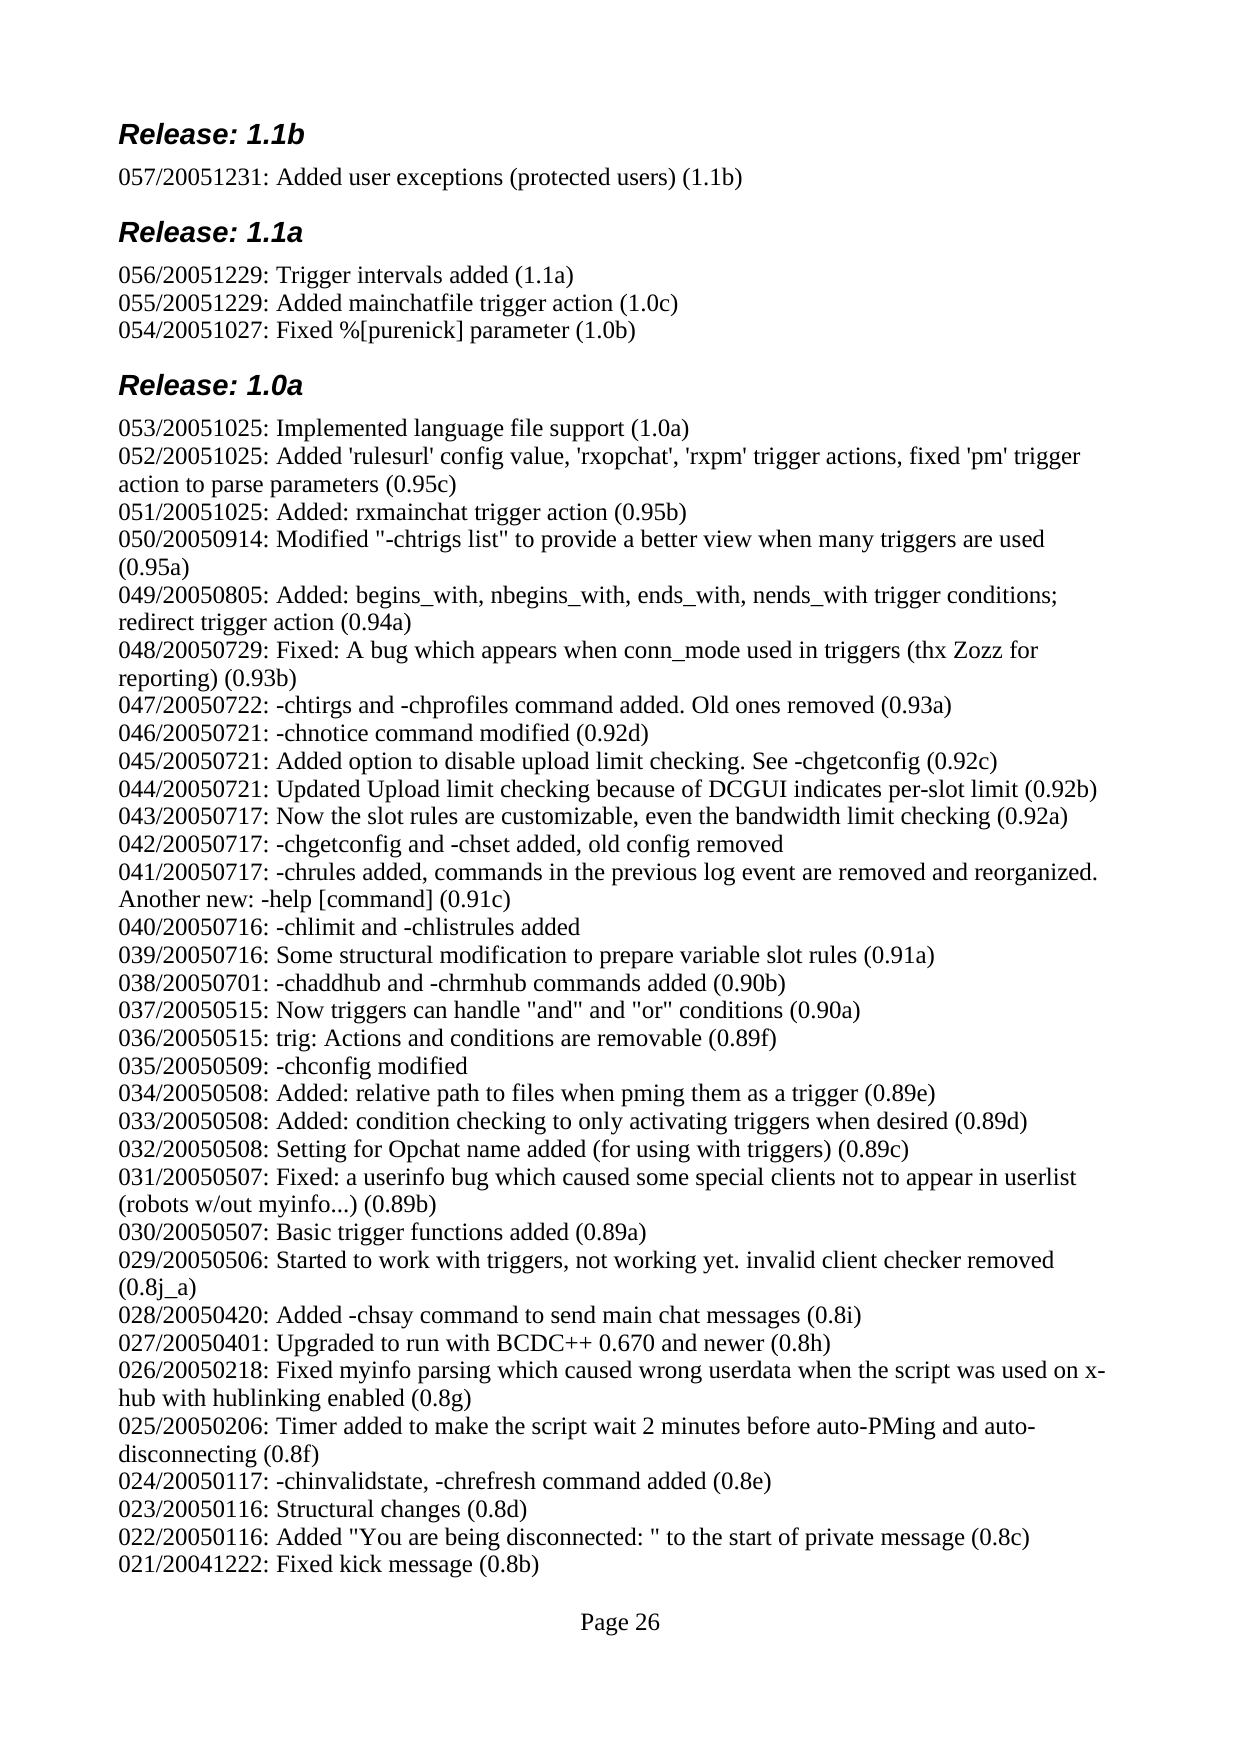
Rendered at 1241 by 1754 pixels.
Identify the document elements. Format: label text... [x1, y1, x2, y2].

text 036/20050515: trig: Actions and conditions are removable (0.89f) [118, 1024, 1122, 1052]
text 023/20050116: Structural changes (0.8d) [118, 1495, 1122, 1523]
text 045/20050721: Added option to disable upload limit checking. See -chgetconfig (0.92c) [118, 747, 1122, 775]
text 049/20050805: Added: begins_with, nbegins_with, ends_with, nends_with trigger conditions; redirect trigger action (0.94a) [118, 581, 1122, 636]
text 022/20050116: Added "You are being disconnected: " to the start of private message (0.8c) [118, 1523, 1122, 1551]
text 041/20050717: -chrules added, commands in the previous log event are removed and reorganized. Another new: -help [command] (0.91c) [118, 858, 1122, 913]
text 042/20050717: -chgetconfig and -chset added, old config removed [118, 830, 1122, 858]
text 053/20051025: Implemented language file support (1.0a) [118, 414, 1122, 442]
text 035/20050509: -chconfig modified [118, 1052, 1122, 1079]
text 026/20050218: Fixed myinfo parsing which caused wrong userdata when the script was used on x-hub with hublinking enabled (0.8g) [118, 1357, 1122, 1412]
text 052/20051025: Added 'rulesurl' config value, 'rxopchat', 'rxpm' trigger actions, fixed 'pm' trigger action to parse parameters (0.95c) [118, 442, 1122, 498]
text 039/20050716: Some structural modification to prepare variable slot rules (0.91a) [118, 941, 1122, 969]
text 046/20050721: -chnotice command modified (0.92d) [118, 719, 1122, 747]
text 055/20051229: Added mainchatfile trigger action (1.0c) [118, 289, 1122, 317]
text 043/20050717: Now the slot rules are customizable, even the bandwidth limit checking (0.92a) [118, 802, 1122, 830]
subtitle Release: 1.1b [118, 118, 1122, 151]
text 044/20050721: Updated Upload limit checking because of DCGUI indicates per-slot limit (0.92b) [118, 775, 1122, 802]
text 030/20050507: Basic trigger functions added (0.89a) [118, 1218, 1122, 1246]
text 047/20050722: -chtirgs and -chprofiles command added. Old ones removed (0.93a) [118, 692, 1122, 719]
text 040/20050716: -chlimit and -chlistrules added [118, 913, 1122, 941]
text 037/20050515: Now triggers can handle "and" and "or" conditions (0.90a) [118, 996, 1122, 1024]
text 033/20050508: Added: condition checking to only activating triggers when desired (0.89d) [118, 1107, 1122, 1135]
text 054/20051027: Fixed %[purenick] parameter (1.0b) [118, 317, 1122, 344]
text 028/20050420: Added -chsay command to send main chat messages (0.8i) [118, 1301, 1122, 1329]
text 025/20050206: Timer added to make the script wait 2 minutes before auto-PMing and auto-disconnecting (0.8f) [118, 1412, 1122, 1467]
text 050/20050914: Modified "-chtrigs list" to provide a better view when many triggers are used (0.95a) [118, 525, 1122, 581]
text 024/20050117: -chinvalidstate, -chrefresh command added (0.8e) [118, 1467, 1122, 1495]
text 031/20050507: Fixed: a userinfo bug which caused some special clients not to appear in userlist (robots w/out myinfo...) (0.89b) [118, 1163, 1122, 1218]
text 048/20050729: Fixed: A bug which appears when conn_mode used in triggers (thx Zozz for reporting) (0.93b) [118, 636, 1122, 692]
text 057/20051231: Added user exceptions (protected users) (1.1b) [118, 163, 1122, 191]
text 051/20051025: Added: rxmainchat trigger action (0.95b) [118, 498, 1122, 525]
text 032/20050508: Setting for Opchat name added (for using with triggers) (0.89c) [118, 1135, 1122, 1163]
text 056/20051229: Trigger intervals added (1.1a) [118, 261, 1122, 289]
text 038/20050701: -chaddhub and -chrmhub commands added (0.90b) [118, 969, 1122, 996]
subtitle Release: 1.0a [118, 369, 1122, 402]
text 029/20050506: Started to work with triggers, not working yet. invalid client checker removed (0.8j_a) [118, 1246, 1122, 1301]
text 021/20041222: Fixed kick message (0.8b) [118, 1551, 1122, 1578]
text 034/20050508: Added: relative path to files when pming them as a trigger (0.89e) [118, 1079, 1122, 1107]
text 027/20050401: Upgraded to run with BCDC++ 0.670 and newer (0.8h) [118, 1329, 1122, 1357]
subtitle Release: 1.1a [118, 216, 1122, 249]
